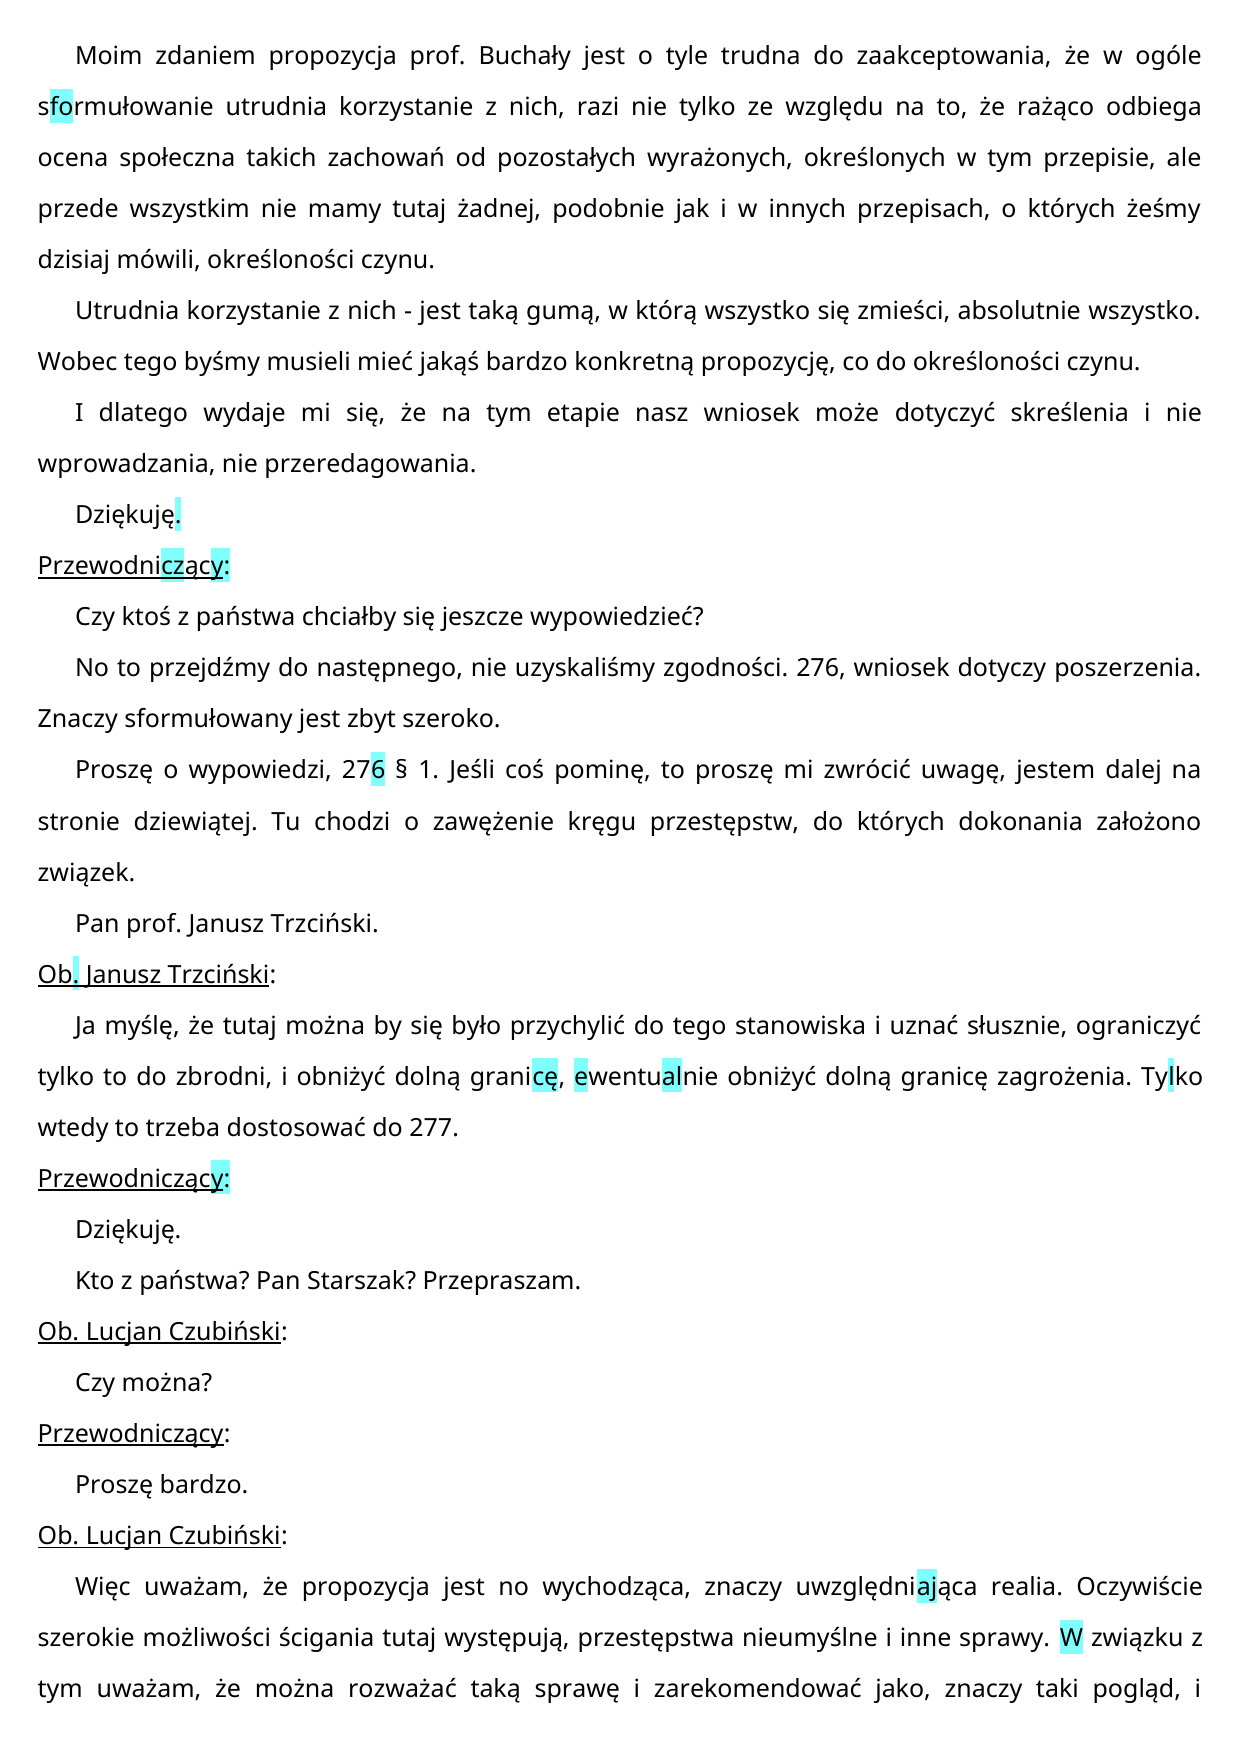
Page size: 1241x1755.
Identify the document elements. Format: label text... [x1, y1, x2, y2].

text Czy ktoś z państwa chciałby się jeszcze wypowiedzieć? [37, 599, 1203, 633]
text Przewodniczący: [37, 1160, 1203, 1194]
text Przewodniczący: [37, 1416, 1203, 1450]
text Proszę bardzo. [37, 1467, 1203, 1501]
text Przewodniczący: [37, 548, 1203, 582]
text Ob. Lucjan Czubiński: [37, 1313, 1203, 1348]
text Kto z państwa? Pan Starszak? Przepraszam. [37, 1262, 1203, 1297]
text Dziękuję. [37, 497, 1203, 531]
text Proszę o wypowiedzi, 276 § 1. Jeśli coś pominę, to proszę mi zwrócić uwagę, jestem dalej na stronie dziewiątej. Tu chodzi o zawężenie kręgu przestępstw, do których dokonania założono związek. [37, 752, 1203, 888]
text Ob. Lucjan Czubiński: [37, 1518, 1203, 1552]
text Pan prof. Janusz Trzciński. [37, 905, 1203, 939]
text Utrudnia korzystanie z nich - jest taką gumą, w którą wszystko się zmieści, absolutnie wszystko. Wobec tego byśmy musieli mieć jakąś bardzo konkretną propozycję, co do określoności czynu. [37, 293, 1203, 378]
text Czy można? [37, 1364, 1203, 1399]
text Więc uważam, że propozycja jest no wychodząca, znaczy uwzględniająca realia. Oczywiście szerokie możliwości ścigania tutaj występują, przestępstwa nieumyślne i inne sprawy. W związku z tym uważam, że można rozważać taką sprawę i zarekomendować jako, znaczy taki pogląd, i [37, 1569, 1203, 1705]
text Dziękuję. [37, 1211, 1203, 1246]
text Ja myślę, że tutaj można by się było przychylić do tego stanowiska i uznać słusznie, ograniczyć tylko to do zbrodni, i obniżyć dolną granicę, ewentualnie obniżyć dolną granicę zagrożenia. Tylko wtedy to trzeba dostosować do 277. [37, 1007, 1203, 1143]
text No to przejdźmy do następnego, nie uzyskaliśmy zgodności. 276, wniosek dotyczy poszerzenia. Znaczy sformułowany jest zbyt szeroko. [37, 650, 1203, 735]
text Moim zdaniem propozycja prof. Buchały jest o tyle trudna do zaakceptowania, że w ogóle sformułowanie utrudnia korzystanie z nich, razi nie tylko ze względu na to, że rażąco odbiega ocena społeczna takich zachowań od pozostałych wyrażonych, określonych w tym przepisie, ale przede wszystkim nie mamy tutaj żadnej, podobnie jak i w innych przepisach, o których żeśmy dzisiaj mówili, określoności czynu. [37, 37, 1203, 276]
text Ob. Janusz Trzciński: [37, 956, 1203, 990]
text I dlatego wydaje mi się, że na tym etapie nasz wniosek może dotyczyć skreślenia i nie wprowadzania, nie przeredagowania. [37, 395, 1203, 480]
